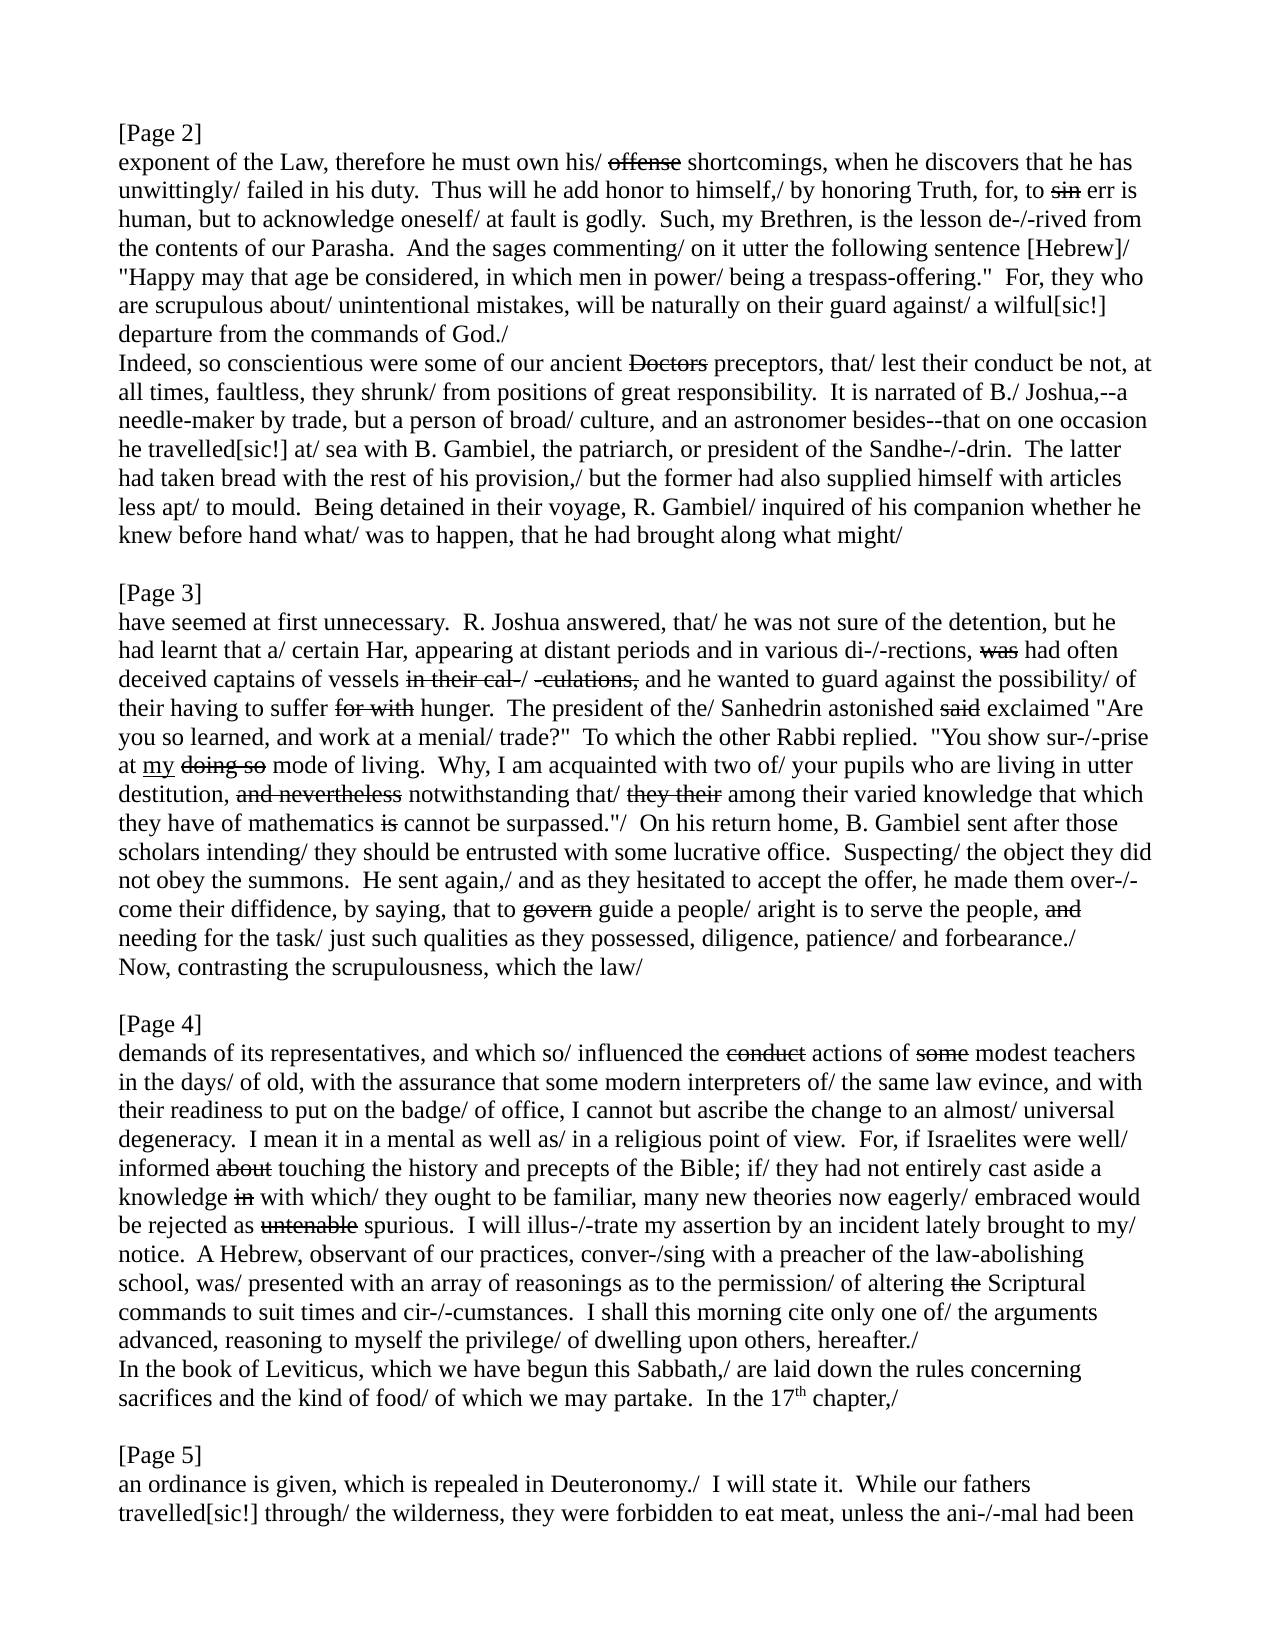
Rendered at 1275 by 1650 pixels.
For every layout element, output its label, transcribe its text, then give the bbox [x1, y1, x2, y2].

text [Page 4] [118, 1009, 1157, 1038]
text demands of its representatives, and which so/ influenced the conduct actions of some modest teachers in the days/ of old, with the assurance that some modern interpreters of/ the same law evince, and with their readiness to put on the badge/ of office, I cannot but ascribe the change to an almost/ universal degeneracy. I mean it in a mental as well as/ in a religious point of view. For, if Israelites were well/ informed about touching the history and precepts of the Bible; if/ they had not entirely cast aside a knowledge in with which/ they ought to be familiar, many new theories now eagerly/ embraced would be rejected as untenable spurious. I will illus-/-trate my assertion by an incident lately brought to my/ notice. A Hebrew, observant of our practices, conver-/sing with a preacher of the law-abolishing school, was/ presented with an array of reasonings as to the permission/ of altering the Scriptural commands to suit times and cir-/-cumstances. I shall this morning cite only one of/ the arguments advanced, reasoning to myself the privilege/ of dwelling upon others, hereafter./ [118, 1038, 1157, 1354]
text In the book of Leviticus, which we have begun this Sabbath,/ are laid down the rules concerning sacrifices and the kind of food/ of which we may partake. In the 17th chapter,/ [118, 1354, 1157, 1412]
text Indeed, so conscientious were some of our ancient Doctors preceptors, that/ lest their conduct be not, at all times, faultless, they shrunk/ from positions of great responsibility. It is narrated of B./ Joshua,--a needle-maker by trade, but a person of broad/ culture, and an astronomer besides--that on one occasion he travelled[sic!] at/ sea with B. Gambiel, the patriarch, or president of the Sandhe-/-drin. The latter had taken bread with the rest of his provision,/ but the former had also supplied himself with articles less apt/ to mould. Being detained in their voyage, R. Gambiel/ inquired of his companion whether he knew before hand what/ was to happen, that he had brought along what might/ [118, 348, 1157, 549]
text Now, contrasting the scrupulousness, which the law/ [118, 952, 1157, 981]
text [Page 5] [118, 1441, 1157, 1469]
text [Page 3] [118, 578, 1157, 607]
text exponent of the Law, therefore he must own his/ offense shortcomings, when he discovers that he has unwittingly/ failed in his duty. Thus will he add honor to himself,/ by honoring Truth, for, to sin err is human, but to acknowledge oneself/ at fault is godly. Such, my Brethren, is the lesson de-/-rived from the contents of our Parasha. And the sages commenting/ on it utter the following sentence [Hebrew]/ "Happy may that age be considered, in which men in power/ being a trespass-offering." For, they who are scrupulous about/ unintentional mistakes, will be naturally on their guard against/ a wilful[sic!] departure from the commands of God./ [118, 147, 1157, 348]
text [Page 2] [118, 118, 1157, 147]
text have seemed at first unnecessary. R. Joshua answered, that/ he was not sure of the detention, but he had learnt that a/ certain Har, appearing at distant periods and in various di-/-rections, was had often deceived captains of vessels in their cal-/ -culations, and he wanted to guard against the possibility/ of their having to suffer for with hunger. The president of the/ Sanhedrin astonished said exclaimed "Are you so learned, and work at a menial/ trade?" To which the other Rabbi replied. "You show sur-/-prise at my doing so mode of living. Why, I am acquainted with two of/ your pupils who are living in utter destitution, and nevertheless notwithstanding that/ they their among their varied knowledge that which they have of mathematics is cannot be surpassed."/ On his return home, B. Gambiel sent after those scholars intending/ they should be entrusted with some lucrative office. Suspecting/ the object they did not obey the summons. He sent again,/ and as they hesitated to accept the offer, he made them over-/-come their diffidence, by saying, that to govern guide a people/ aright is to serve the people, and needing for the task/ just such qualities as they possessed, diligence, patience/ and forbearance./ [118, 607, 1157, 952]
text an ordinance is given, which is repealed in Deuteronomy./ I will state it. While our fathers travelled[sic!] through/ the wilderness, they were forbidden to eat meat, unless the ani-/-mal had been [118, 1469, 1157, 1527]
